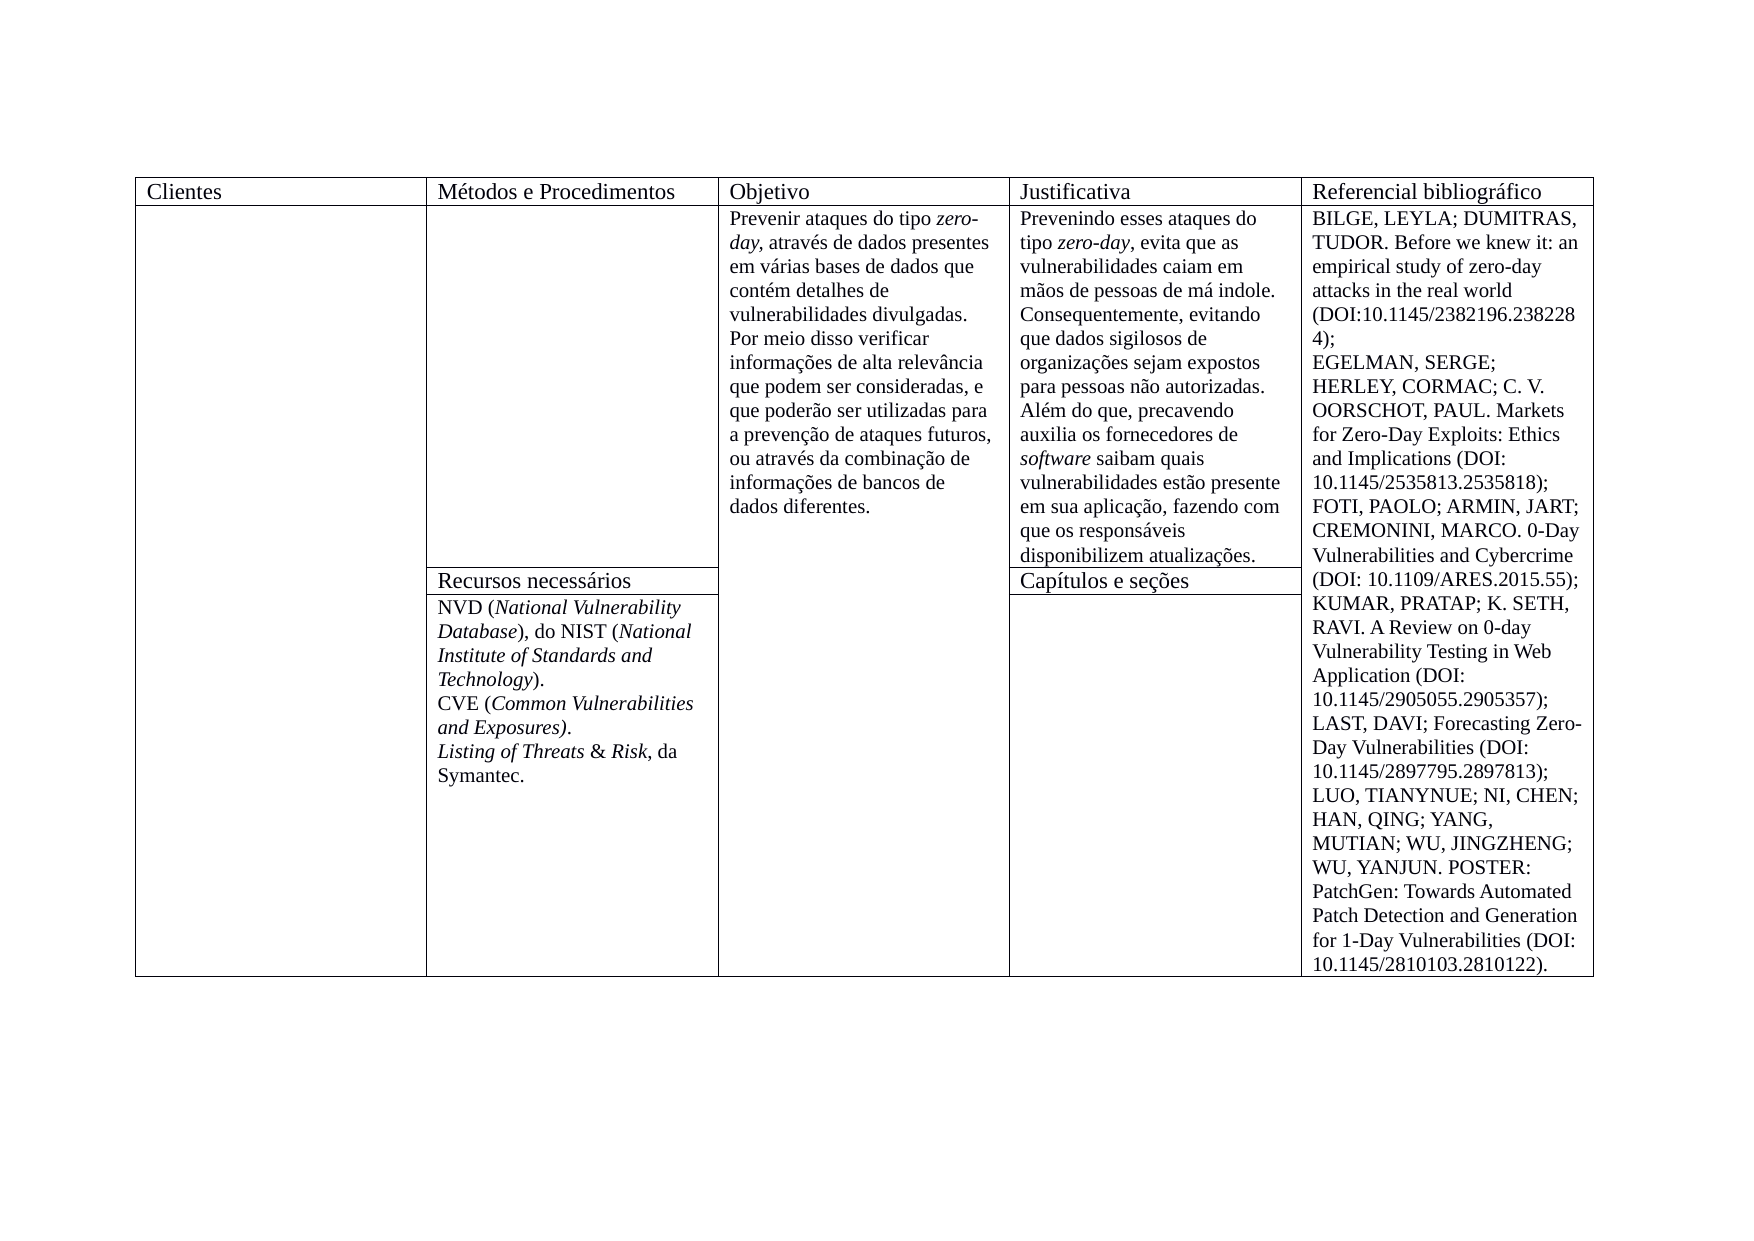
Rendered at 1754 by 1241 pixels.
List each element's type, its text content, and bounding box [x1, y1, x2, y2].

table_cell Capítulos e seções [1010, 568, 1301, 594]
table_cell BILGE, LEYLA; DUMITRAS, TUDOR. Before we knew it: an empirical study of zero-day attacks in the real world (DOI:10.1145/2382196.2382284); EGELMAN, SERGE; HERLEY, CORMAC; C. V. OORSCHOT, PAUL. Markets for Zero-Day Exploits: Ethics and Implications (DOI: 10.1145/2535813.2535818); FOTI, PAOLO; ARMIN, JART; CREMONINI, MARCO. 0-Day Vulnerabilities and Cybercrime (DOI: 10.1109/ARES.2015.55); KUMAR, PRATAP; K. SETH, RAVI. A Review on 0-day Vulnerability Testing in Web Application (DOI: 10.1145/2905055.2905357); LAST, DAVI; Forecasting Zero-Day Vulnerabilities (DOI: 10.1145/2897795.2897813); LUO, TIANYNUE; NI, CHEN; HAN, QING; YANG, MUTIAN; WU, JINGZHENG; WU, YANJUN. POSTER: PatchGen: Towards Automated Patch Detection and Generation for 1-Day Vulnerabilities (DOI: 10.1145/2810103.2810122). [1302, 206, 1593, 976]
table_cell [136, 206, 426, 976]
table_header Justificativa [1010, 178, 1301, 204]
table_cell Prevenindo esses ataques do tipo zero-day, evita que as vulnerabilidades caiam em mãos de pessoas de má indole. Consequentemente, evitando que dados sigilosos de organizações sejam expostos para pessoas não autorizadas. Além do que, precavendo auxilia os fornecedores de software saibam quais vulnerabilidades estão presente em sua aplicação, fazendo com que os responsáveis disponibilizem atualizações. [1010, 206, 1301, 567]
table_header Métodos e Procedimentos [427, 178, 718, 204]
table_header Referencial bibliográfico [1302, 178, 1593, 204]
table_cell Recursos necessários [427, 568, 718, 594]
table_header Clientes [136, 178, 426, 204]
table_header Objetivo [719, 178, 1009, 204]
table_cell [427, 206, 718, 567]
table_cell Prevenir ataques do tipo zero-day, através de dados presentes em várias bases de dados que contém detalhes de vulnerabilidades divulgadas. Por meio disso verificar informações de alta relevância que podem ser consideradas, e que poderão ser utilizadas para a prevenção de ataques futuros, ou através da combinação de informações de bancos de dados diferentes. [719, 206, 1009, 976]
table_cell NVD (National Vulnerability Database), do NIST (National Institute of Standards and Technology). CVE (Common Vulnerabilities and Exposures). Listing of Threats & Risk, da Symantec. [427, 595, 718, 976]
table_cell [1010, 595, 1301, 976]
